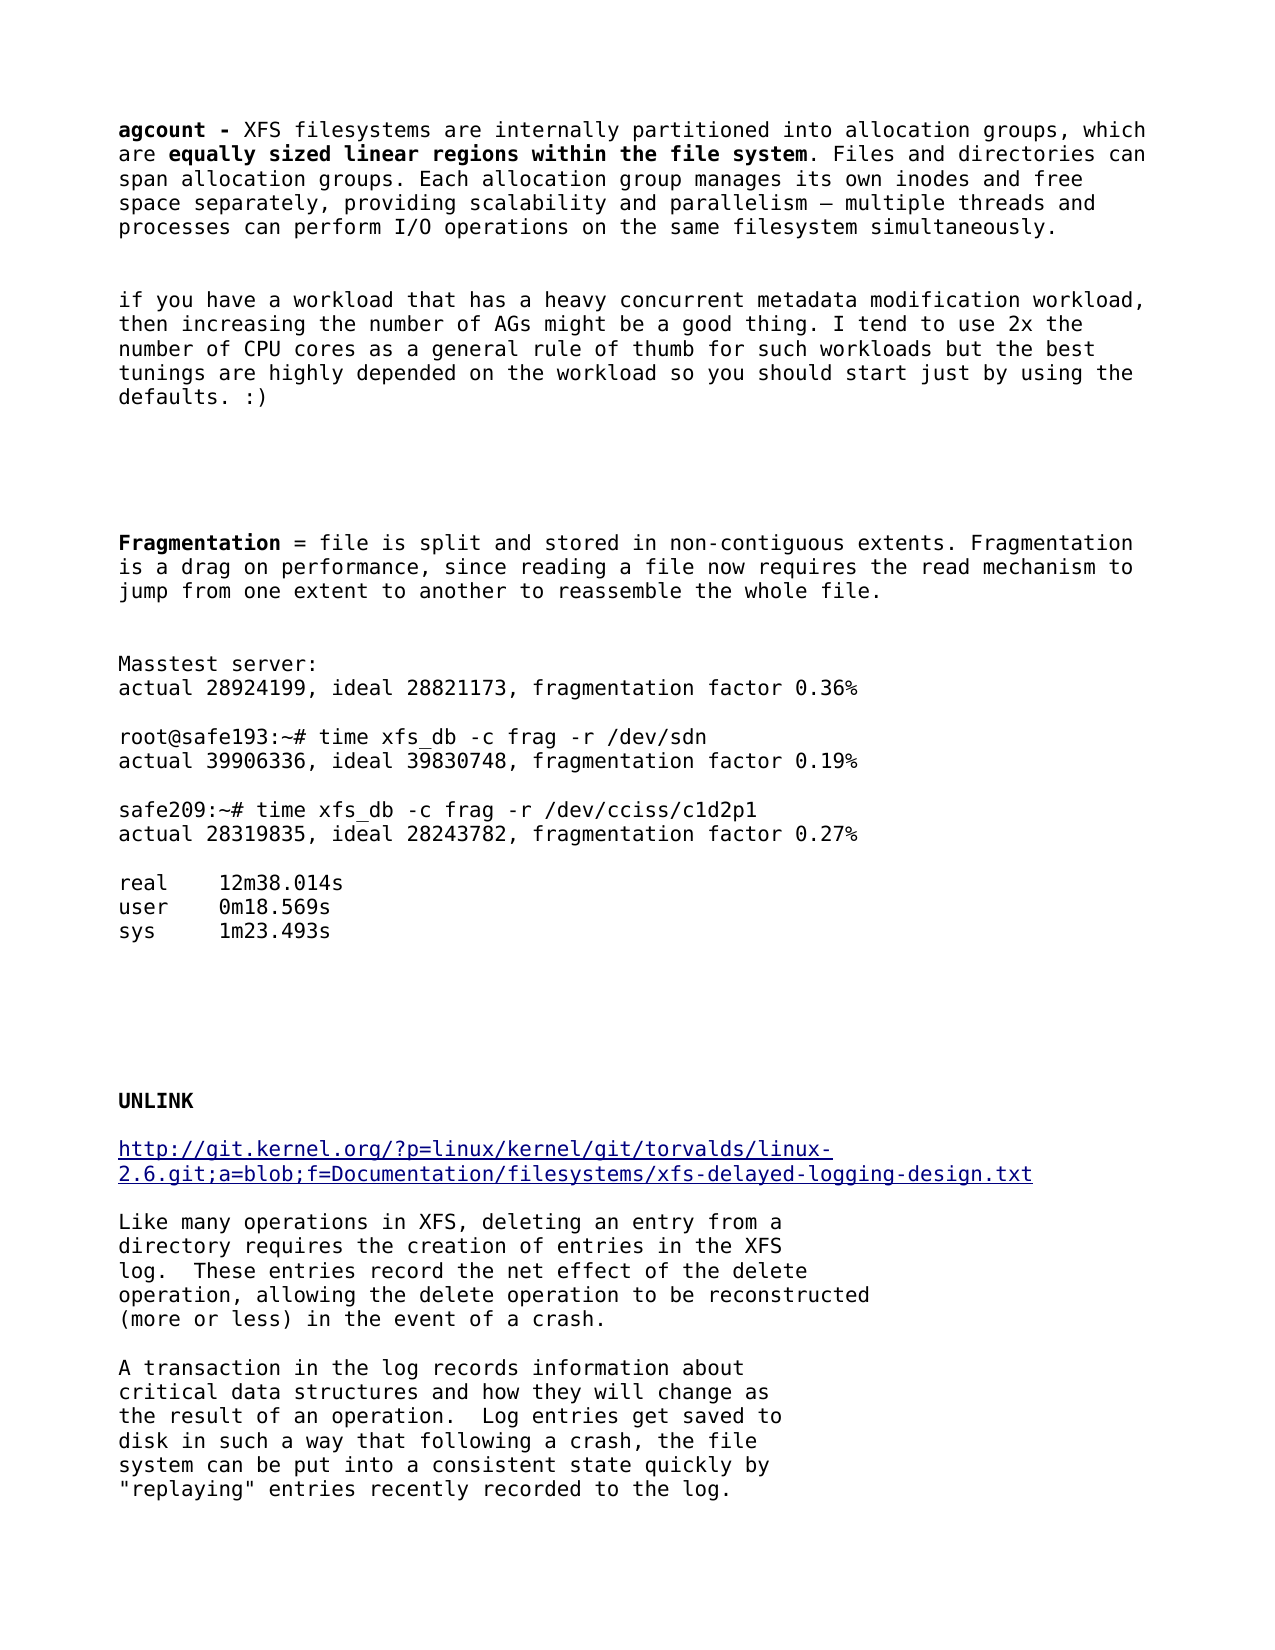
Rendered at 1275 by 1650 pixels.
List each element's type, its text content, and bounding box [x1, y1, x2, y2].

text user 0m18.569s [118, 895, 1157, 919]
text UNLINK [118, 1089, 1157, 1113]
text directory requires the creation of entries in the XFS [118, 1234, 1157, 1259]
text sys 1m23.493s [118, 919, 1157, 943]
text "replaying" entries recently recorded to the log. [118, 1477, 1157, 1502]
text Like many operations in XFS, deleting an entry from a [118, 1210, 1157, 1234]
text system can be put into a consistent state quickly by [118, 1453, 1157, 1477]
text Fragmentation = file is split and stored in non-contiguous extents. Fragmentation is a drag on performance, since reading a file now requires the read mechanism to jump from one extent to another to reassemble the whole file. [118, 531, 1157, 603]
text if you have a workload that has a heavy concurrent metadata modification workload, then increasing the number of AGs might be a good thing. I tend to use 2x the number of CPU cores as a general rule of thumb for such workloads but the best tunings are highly depended on the workload so you should start just by using the defaults. :) [118, 288, 1157, 409]
text A transaction in the log records information about [118, 1356, 1157, 1380]
text critical data structures and how they will change as [118, 1380, 1157, 1404]
text the result of an operation. Log entries get saved to [118, 1404, 1157, 1429]
text real 12m38.014s [118, 871, 1157, 895]
text root@safe193:~# time xfs_db -c frag -r /dev/sdn [118, 725, 1157, 749]
text log. These entries record the net effect of the delete [118, 1259, 1157, 1283]
text safe209:~# time xfs_db -c frag -r /dev/cciss/c1d2p1 [118, 798, 1157, 822]
text http://git.kernel.org/?p=linux/kernel/git/torvalds/linux-2.6.git;a=blob;f=Documentation/filesystems/xfs-delayed-logging-design.txt [118, 1137, 1157, 1186]
text (more or less) in the event of a crash. [118, 1307, 1157, 1332]
text actual 28924199, ideal 28821173, fragmentation factor 0.36% [118, 676, 1157, 701]
text actual 39906336, ideal 39830748, fragmentation factor 0.19% [118, 749, 1157, 773]
text actual 28319835, ideal 28243782, fragmentation factor 0.27% [118, 822, 1157, 846]
text operation, allowing the delete operation to be reconstructed [118, 1283, 1157, 1307]
text agcount - XFS filesystems are internally partitioned into allocation groups, which are equally sized linear regions within the file system. Files and directories can span allocation groups. Each allocation group manages its own inodes and free space separately, providing scalability and parallelism — multiple threads and processes can perform I/O operations on the same filesystem simultaneously. [118, 118, 1157, 239]
text disk in such a way that following a crash, the file [118, 1429, 1157, 1453]
text Masstest server: [118, 652, 1157, 676]
